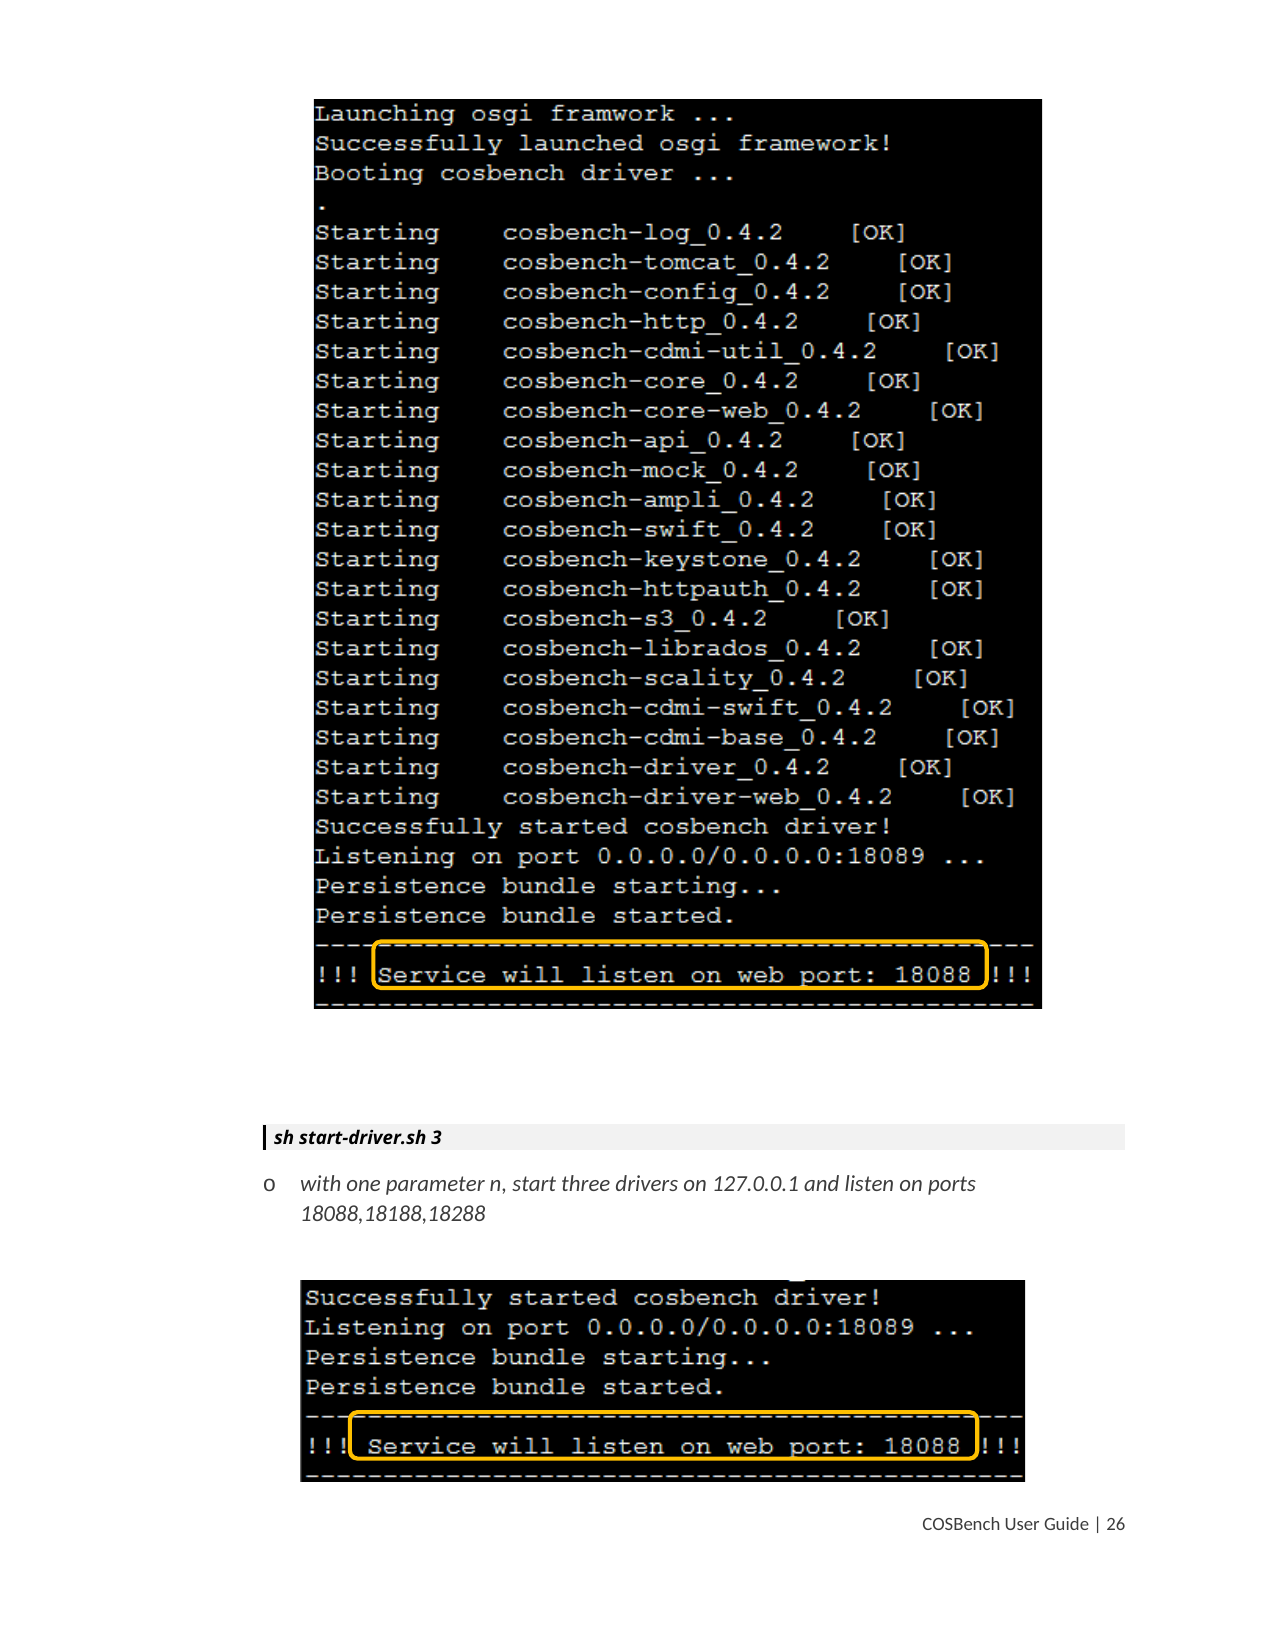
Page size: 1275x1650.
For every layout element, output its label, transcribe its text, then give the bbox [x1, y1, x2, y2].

list with one parameter n, start three drivers on 127.0.0.1 and listen on ports 18088,18188,18288 [262, 1169, 1125, 1227]
text sh start-driver.sh 3 [262, 1124, 1125, 1150]
